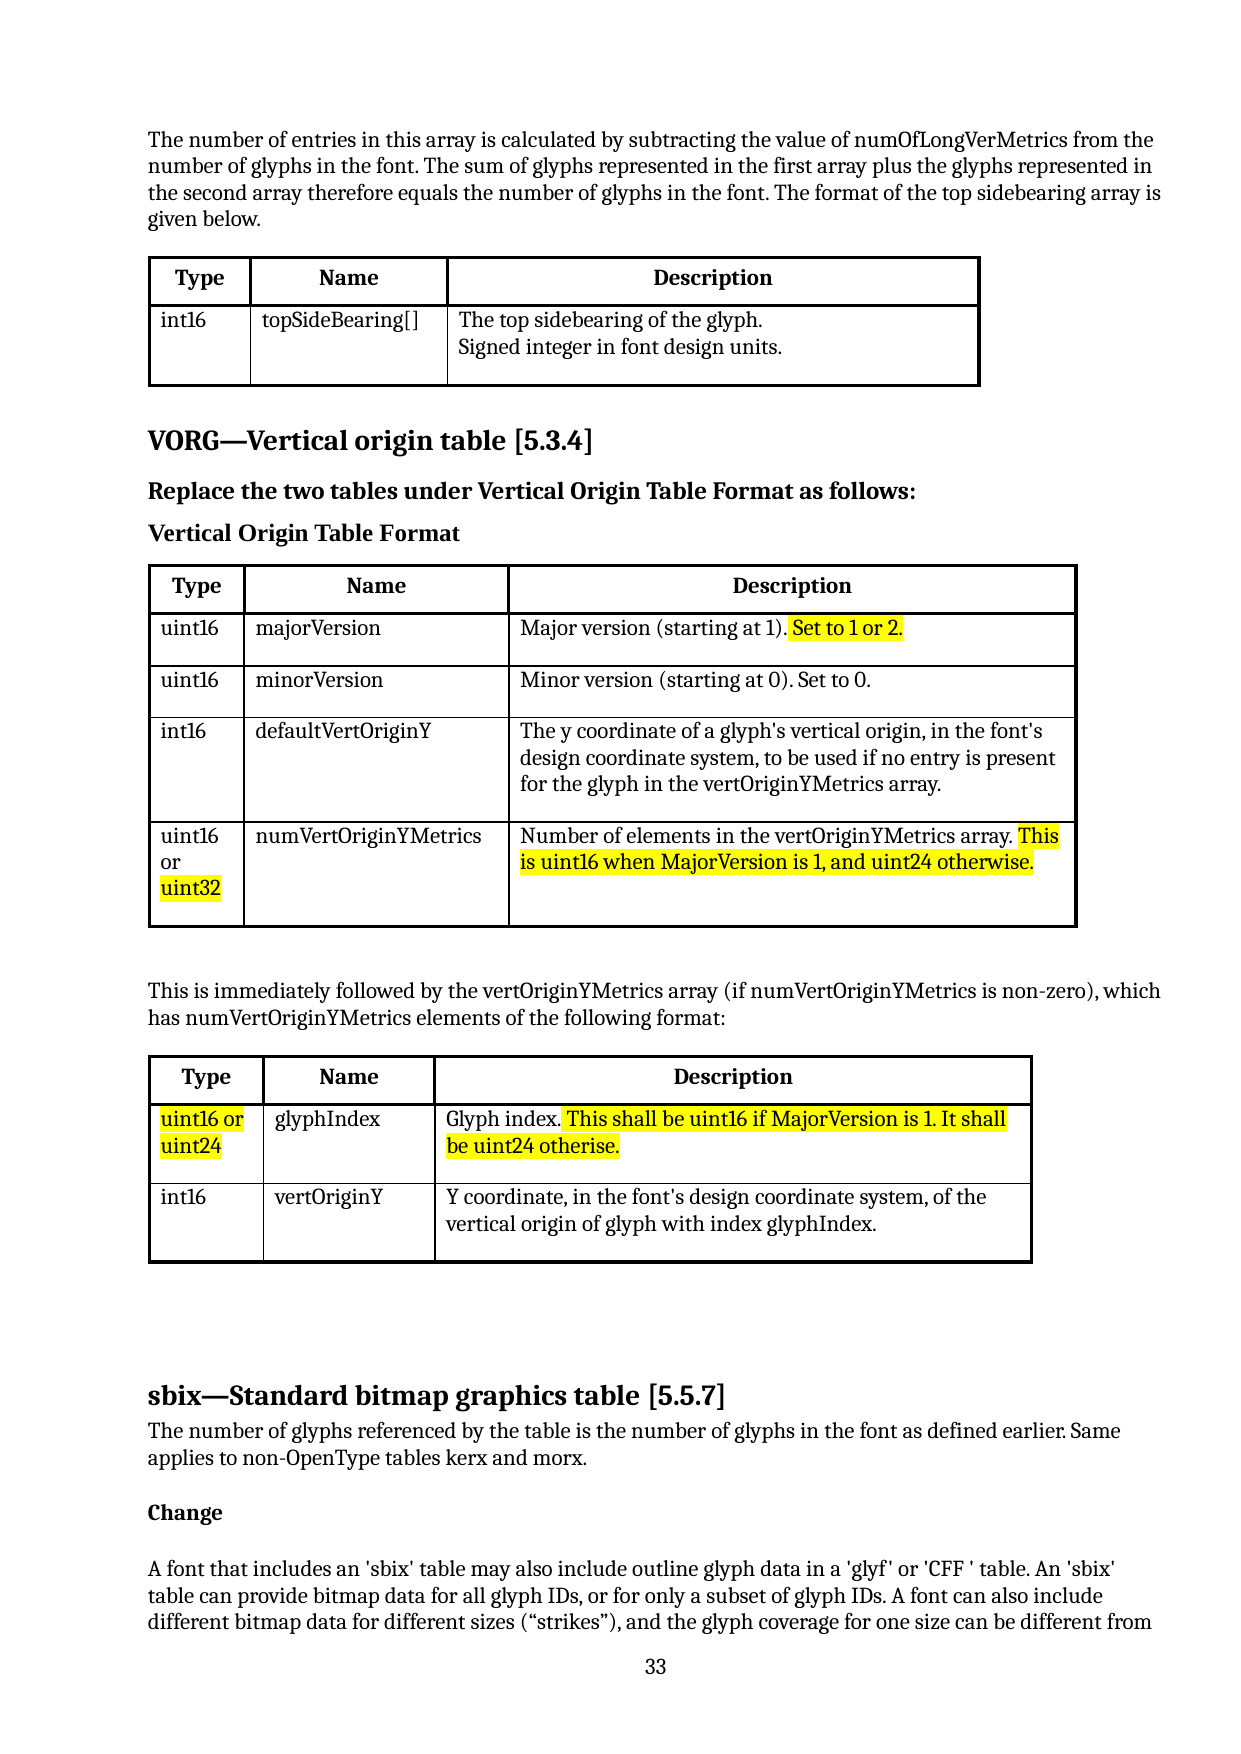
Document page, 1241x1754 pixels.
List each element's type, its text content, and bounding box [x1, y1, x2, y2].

table_cell Y coordinate, in the font's design coordinate system, of the vertical origin of glyph with index glyphIndex. [436, 1184, 1030, 1260]
table_cell Glyph index. This shall be uint16 if MajorVersion is 1. It shall be uint24 otherise. [436, 1106, 1030, 1182]
table_cell int16 [151, 718, 243, 821]
text The number of glyphs referenced by the table is the number of glyphs in the font as defined earlier. Same applies to non-OpenType tables kerx and morx. [148, 1418, 1163, 1471]
table_cell uint16 [151, 615, 243, 665]
table_cell int16 [151, 1184, 263, 1260]
table_header Type [151, 259, 249, 304]
table_cell numVertOriginYMetrics [245, 823, 508, 925]
text A font that includes an 'sbix' table may also include outline glyph data in a 'glyf' or 'CFF ' table. An 'sbix' table can provide bitmap data for all glyph IDs, or for only a subset of glyph IDs. A font can also include different bitmap data for different sizes (“strikes”), and the glyph coverage for one size can be different from [148, 1556, 1163, 1635]
table_cell uint16 [151, 667, 243, 717]
text The number of entries in this array is calculated by subtracting the value of numOfLongVerMetrics from the number of glyphs in the font. The sum of glyphs represented in the first array plus the glyphs represented in the second array therefore equals the number of glyphs in the font. The format of the top sidebearing array is given below. [148, 127, 1163, 232]
table_header Name [252, 259, 446, 304]
table_header Type [151, 567, 243, 612]
table_cell Minor version (starting at 0). Set to 0. [510, 667, 1074, 717]
subtitle VORG—Vertical origin table [5.3.4] [148, 424, 1163, 457]
table_cell Major version (starting at 1). Set to 1 or 2. [510, 615, 1074, 665]
table_cell topSideBearing[] [251, 307, 447, 383]
subtitle sbix—Standard bitmap graphics table [5.5.7] [148, 1379, 1163, 1413]
table_header Type [151, 1058, 262, 1103]
table_cell uint16 or uint24 [151, 1106, 263, 1182]
table_cell minorVersion [245, 667, 508, 717]
table_cell glyphIndex [264, 1106, 434, 1182]
table_cell Number of elements in the vertOriginYMetrics array. This is uint16 when MajorVersion is 1, and uint24 otherwise. [510, 823, 1074, 925]
table_cell The y coordinate of a glyph's vertical origin, in the font's design coordinate system, to be used if no entry is present for the glyph in the vertOriginYMetrics array. [510, 718, 1074, 821]
table_cell int16 [151, 307, 250, 383]
text Vertical Origin Table Format [148, 518, 1163, 547]
table_header Description [436, 1058, 1030, 1103]
table_header Description [449, 259, 977, 304]
table_cell vertOriginY [264, 1184, 434, 1260]
table_header Name [246, 567, 507, 612]
table_header Name [265, 1058, 433, 1103]
table_header Description [510, 567, 1074, 612]
text Change [148, 1500, 1163, 1527]
table_cell uint16 or uint32 [151, 823, 243, 925]
text This is immediately followed by the vertOriginYMetrics array (if numVertOriginYMetrics is non-zero), which has numVertOriginYMetrics elements of the following format: [148, 978, 1163, 1031]
table_cell The top sidebearing of the glyph. Signed integer in font design units. [448, 307, 977, 383]
table_cell majorVersion [245, 615, 508, 665]
table_cell defaultVertOriginY [245, 718, 508, 821]
subtitle Replace the two tables under Vertical Origin Table Format as follows: [148, 477, 1163, 506]
